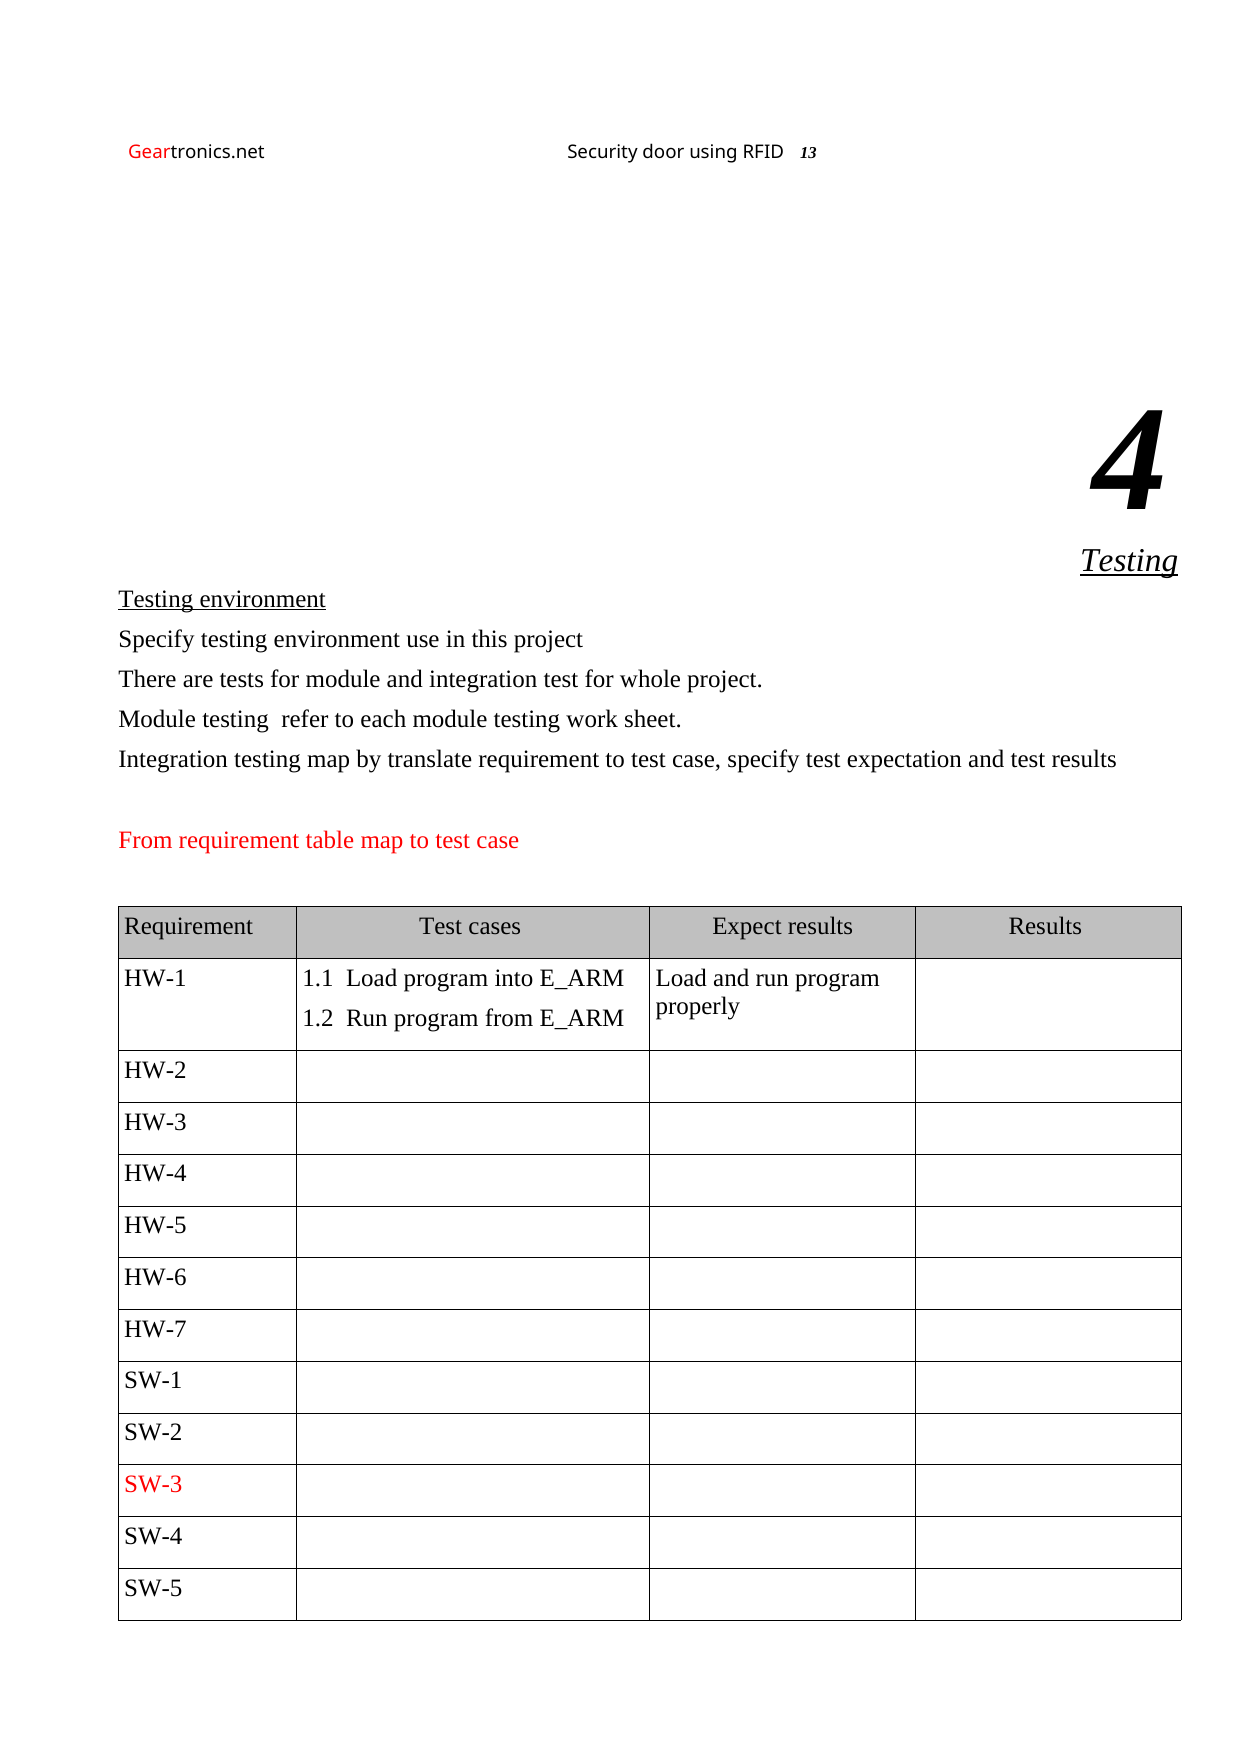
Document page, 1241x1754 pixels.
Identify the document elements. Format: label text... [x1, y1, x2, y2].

text Specify testing environment use in this project [118, 625, 1181, 653]
text Integration testing map by translate requirement to test case, specify test expectation and test results [118, 746, 1181, 773]
table_cell [916, 1465, 1181, 1516]
table_cell [650, 1051, 915, 1102]
table_cell [916, 1051, 1181, 1102]
table_cell SW-5 [119, 1569, 296, 1620]
table_header Results [916, 907, 1181, 958]
table_cell [650, 1258, 915, 1309]
table_cell [916, 1414, 1181, 1464]
table_cell HW-6 [119, 1258, 296, 1309]
text Module testing refer to each module testing work sheet. [118, 705, 1181, 733]
table_cell HW-3 [119, 1103, 296, 1154]
table_cell HW-1 [119, 959, 296, 1050]
table_header Requirement [119, 907, 296, 958]
table_cell [916, 1258, 1181, 1309]
table_cell [650, 1569, 915, 1620]
table_cell [650, 1310, 915, 1361]
table_cell [650, 1465, 915, 1516]
text From requirement table map to test case [118, 826, 1181, 854]
table_cell [916, 1103, 1181, 1154]
table_cell Load and run program properly [650, 959, 915, 1050]
table_cell [297, 1414, 649, 1464]
table_cell [297, 1258, 649, 1309]
table_cell [916, 1207, 1181, 1257]
table_cell 1.1 Load program into E_ARM 1.2 Run program from E_ARM [297, 959, 649, 1050]
table_cell [297, 1569, 649, 1620]
table_cell [297, 1362, 649, 1413]
table_cell [916, 1362, 1181, 1413]
table_cell [650, 1362, 915, 1413]
table_cell [916, 1569, 1181, 1620]
table_cell [916, 959, 1181, 1050]
table_cell [297, 1310, 649, 1361]
table_cell [297, 1465, 649, 1516]
table_cell HW-4 [119, 1155, 296, 1206]
table_cell SW-2 [119, 1414, 296, 1464]
table_cell [650, 1517, 915, 1568]
table_cell [297, 1155, 649, 1206]
table_cell [916, 1310, 1181, 1361]
table_cell SW-1 [119, 1362, 296, 1413]
table_cell [916, 1517, 1181, 1568]
title Testing [118, 542, 1181, 579]
table_cell [297, 1517, 649, 1568]
table_cell [916, 1155, 1181, 1206]
table_header Test cases [297, 907, 649, 958]
table_cell HW-7 [119, 1310, 296, 1361]
table_cell [650, 1155, 915, 1206]
table_cell [297, 1207, 649, 1257]
table_cell [650, 1414, 915, 1464]
text Testing environment [118, 585, 1181, 612]
table_cell [297, 1051, 649, 1102]
table_cell [650, 1207, 915, 1257]
table_cell SW-4 [119, 1517, 296, 1568]
table_cell HW-2 [119, 1051, 296, 1102]
table_cell HW-5 [119, 1207, 296, 1257]
text There are tests for module and integration test for whole project. [118, 665, 1181, 693]
table_cell SW-3 [119, 1465, 296, 1516]
table_header Expect results [650, 907, 915, 958]
text 4 [118, 376, 1181, 542]
table_cell [650, 1103, 915, 1154]
table_cell [297, 1103, 649, 1154]
